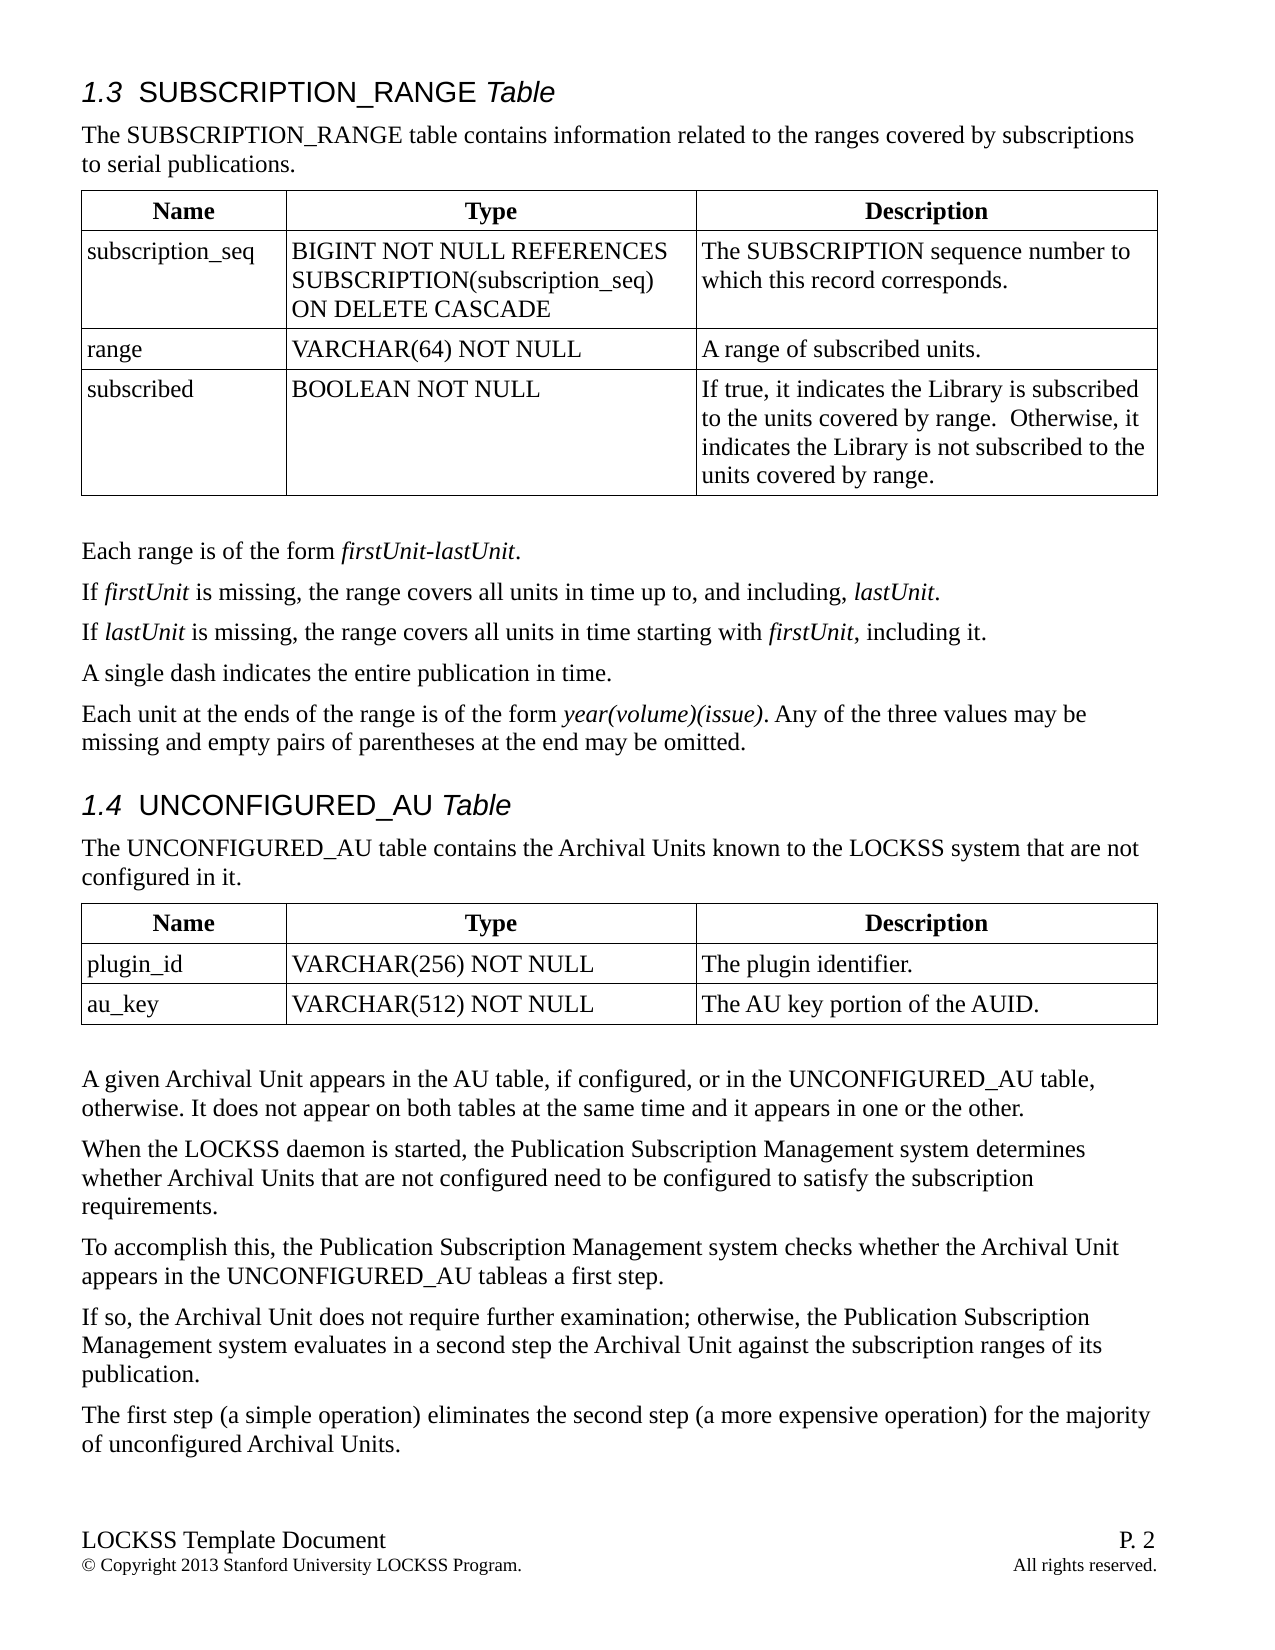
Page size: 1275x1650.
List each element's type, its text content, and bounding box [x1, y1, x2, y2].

table_cell The SUBSCRIPTION sequence number to which this record corresponds. [697, 231, 1157, 328]
table_cell If true, it indicates the Library is subscribed to the units covered by range. Otherwise, it indicates the Library is not subscribed to the units covered by range. [697, 370, 1157, 495]
table_cell subscription_seq [82, 231, 286, 328]
table_cell au_key [82, 984, 286, 1024]
text If so, the Archival Unit does not require further examination; otherwise, the Publication Subscription Management system evaluates in a second step the Archival Unit against the subscription ranges of its publication. [81, 1302, 1157, 1388]
table_cell range [82, 329, 286, 368]
table_cell BOOLEAN NOT NULL [287, 370, 696, 495]
table_header Name [82, 191, 286, 230]
table_header Type [287, 904, 696, 943]
text The UNCONFIGURED_AU table contains the Archival Units known to the LOCKSS system that are not configured in it. [81, 833, 1157, 891]
text A given Archival Unit appears in the AU table, if configured, or in the UNCONFIGURED_AU table, otherwise. It does not appear on both tables at the same time and it appears in one or the other. [81, 1064, 1157, 1122]
text If lastUnit is missing, the range covers all units in time starting with firstUnit, including it. [81, 617, 1157, 646]
subtitle SUBSCRIPTION_RANGE Table [81, 75, 1157, 108]
table_cell The AU key portion of the AUID. [697, 984, 1157, 1024]
text A single dash indicates the entire publication in time. [81, 658, 1157, 687]
text Each unit at the ends of the range is of the form year(volume)(issue). Any of the three values may be missing and empty pairs of parentheses at the end may be omitted. [81, 699, 1157, 756]
text If firstUnit is missing, the range covers all units in time up to, and including, lastUnit. [81, 577, 1157, 605]
text Each range is of the form firstUnit-lastUnit. [81, 536, 1157, 564]
text The SUBSCRIPTION_RANGE table contains information related to the ranges covered by subscriptions to serial publications. [81, 121, 1157, 178]
table_cell A range of subscribed units. [697, 329, 1157, 368]
table_cell VARCHAR(512) NOT NULL [287, 984, 696, 1024]
text The first step (a simple operation) eliminates the second step (a more expensive operation) for the majority of unconfigured Archival Units. [81, 1400, 1157, 1457]
text To accomplish this, the Publication Subscription Management system checks whether the Archival Unit appears in the UNCONFIGURED_AU tableas a first step. [81, 1232, 1157, 1290]
table_cell VARCHAR(256) NOT NULL [287, 944, 696, 983]
table_header Type [287, 191, 696, 230]
table_cell subscribed [82, 370, 286, 495]
subtitle UNCONFIGURED_AU Table [81, 788, 1157, 821]
table_header Description [697, 904, 1157, 943]
table_cell VARCHAR(64) NOT NULL [287, 329, 696, 368]
table_cell BIGINT NOT NULL REFERENCES SUBSCRIPTION(subscription_seq) ON DELETE CASCADE [287, 231, 696, 328]
text When the LOCKSS daemon is started, the Publication Subscription Management system determines whether Archival Units that are not configured need to be configured to satisfy the subscription requirements. [81, 1134, 1157, 1220]
table_cell The plugin identifier. [697, 944, 1157, 983]
table_header Description [697, 191, 1157, 230]
table_header Name [82, 904, 286, 943]
table_cell plugin_id [82, 944, 286, 983]
